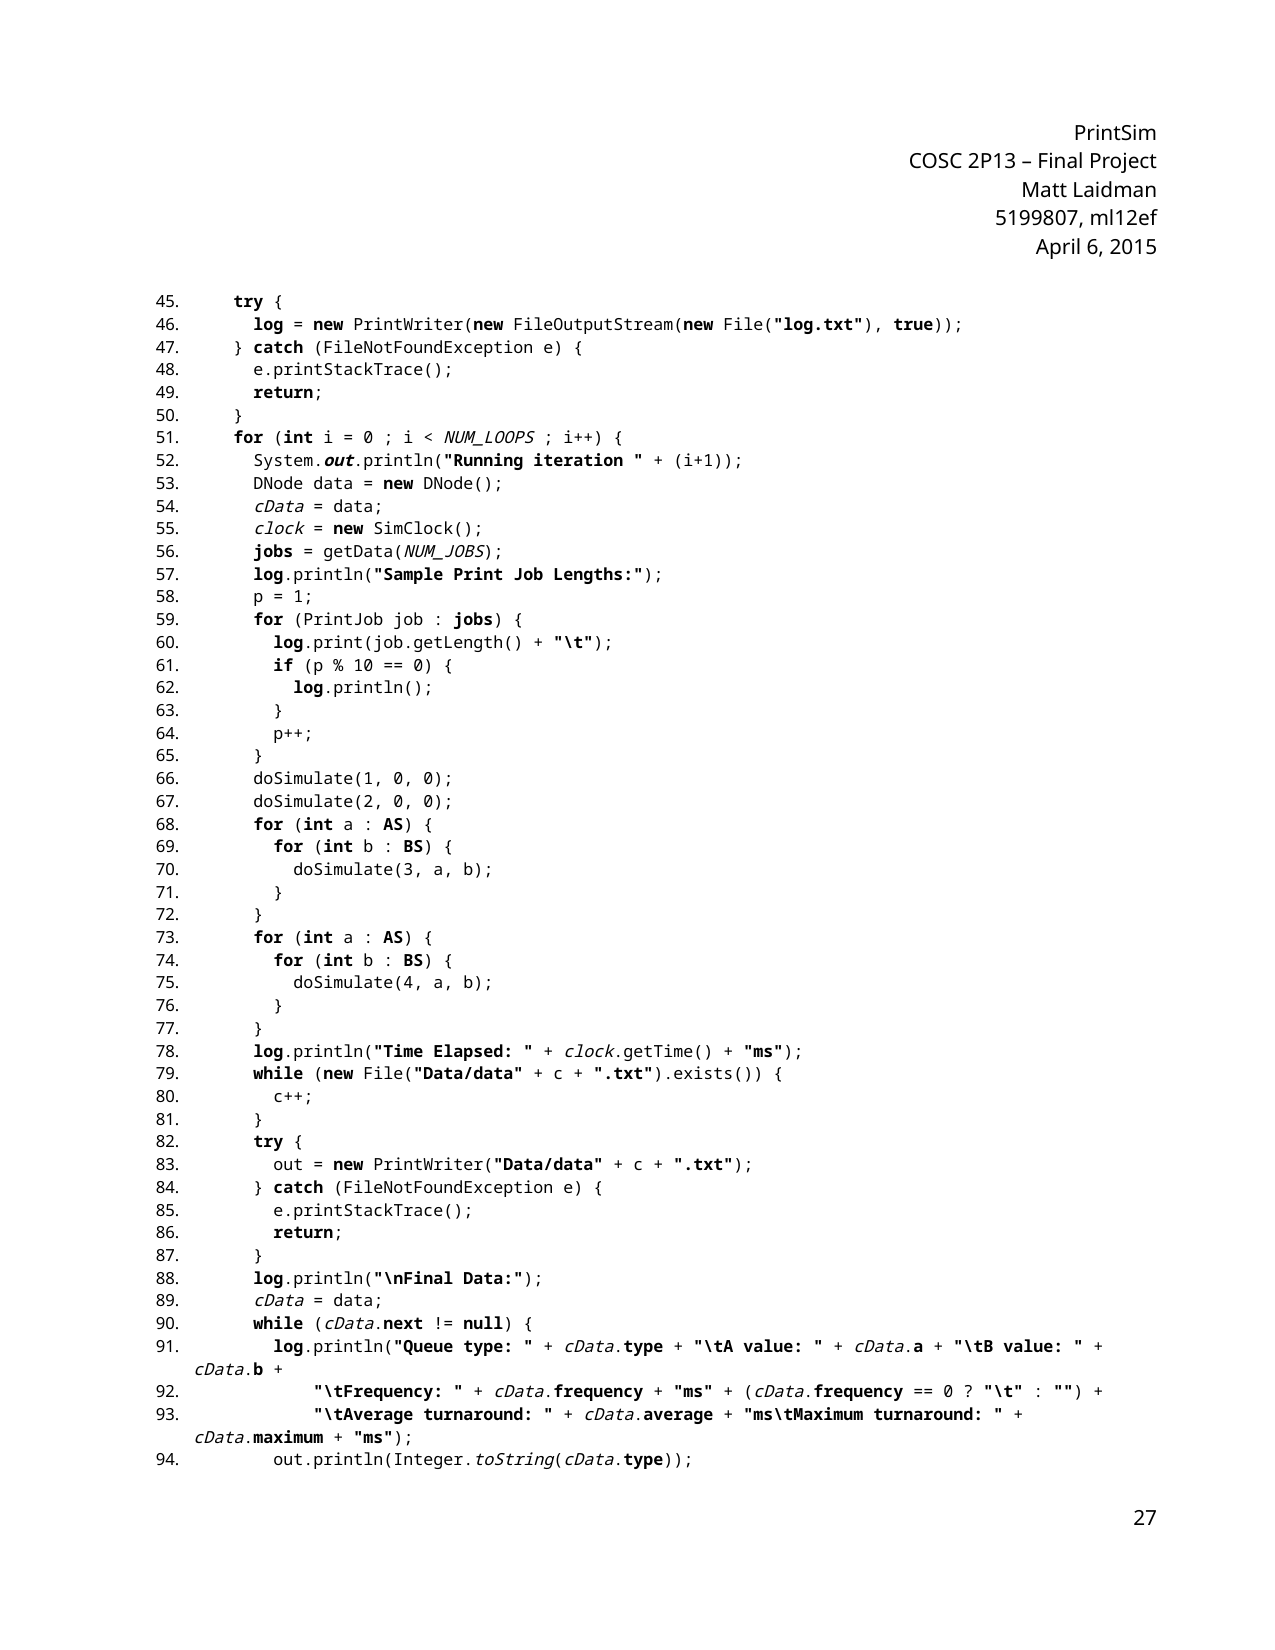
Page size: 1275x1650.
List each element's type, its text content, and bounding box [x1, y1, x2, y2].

list log.print(job.getLength() + "\t"); [156, 630, 1157, 653]
list } [156, 744, 1157, 767]
list if (p % 10 == 0) { [156, 653, 1157, 676]
list for (int b : BS) { [156, 948, 1157, 971]
list return; [156, 381, 1157, 403]
list for (int a : AS) { [156, 926, 1157, 948]
list "\tFrequency: " + cData.frequency + "ms" + (cData.frequency == 0 ? "\t" : "") + [156, 1380, 1157, 1402]
list while (new File("Data/data" + c + ".txt").exists()) { [156, 1062, 1157, 1084]
list return; [156, 1221, 1157, 1243]
list } [156, 403, 1157, 426]
list log.println("Sample Print Job Lengths:"); [156, 562, 1157, 585]
list "\tAverage turnaround: " + cData.average + "ms\tMaximum turnaround: " + cData.maximum + "ms"); [156, 1402, 1157, 1448]
list } catch (FileNotFoundException e) { [156, 335, 1157, 358]
list p++; [156, 721, 1157, 744]
list e.printStackTrace(); [156, 1198, 1157, 1221]
list for (int i = 0 ; i < NUM_LOOPS ; i++) { [156, 426, 1157, 449]
list out = new PrintWriter("Data/data" + c + ".txt"); [156, 1153, 1157, 1175]
list } [156, 1243, 1157, 1266]
list for (int b : BS) { [156, 835, 1157, 857]
list doSimulate(3, a, b); [156, 857, 1157, 880]
list cData = data; [156, 494, 1157, 517]
list log = new PrintWriter(new FileOutputStream(new File("log.txt"), true)); [156, 312, 1157, 335]
list clock = new SimClock(); [156, 517, 1157, 539]
list e.printStackTrace(); [156, 358, 1157, 381]
list try { [156, 1130, 1157, 1153]
list jobs = getData(NUM_JOBS); [156, 539, 1157, 562]
list doSimulate(2, 0, 0); [156, 789, 1157, 812]
list doSimulate(4, a, b); [156, 971, 1157, 994]
list log.println("Queue type: " + cData.type + "\tA value: " + cData.a + "\tB value: " + cData.b + [156, 1334, 1157, 1380]
list log.println(); [156, 676, 1157, 698]
list } [156, 698, 1157, 721]
list } catch (FileNotFoundException e) { [156, 1175, 1157, 1198]
list log.println("Time Elapsed: " + clock.getTime() + "ms"); [156, 1039, 1157, 1062]
list doSimulate(1, 0, 0); [156, 767, 1157, 789]
list out.println(Integer.toString(cData.type)); [156, 1448, 1157, 1471]
list log.println("\nFinal Data:"); [156, 1266, 1157, 1289]
list for (int a : AS) { [156, 812, 1157, 835]
list System.out.println("Running iteration " + (i+1)); [156, 449, 1157, 471]
list } [156, 903, 1157, 926]
list DNode data = new DNode(); [156, 471, 1157, 494]
list p = 1; [156, 585, 1157, 608]
list while (cData.next != null) { [156, 1312, 1157, 1334]
list c++; [156, 1084, 1157, 1107]
list } [156, 1107, 1157, 1130]
list for (PrintJob job : jobs) { [156, 608, 1157, 630]
list try { [156, 290, 1157, 312]
list } [156, 994, 1157, 1016]
list } [156, 880, 1157, 903]
list cData = data; [156, 1289, 1157, 1312]
list } [156, 1016, 1157, 1039]
